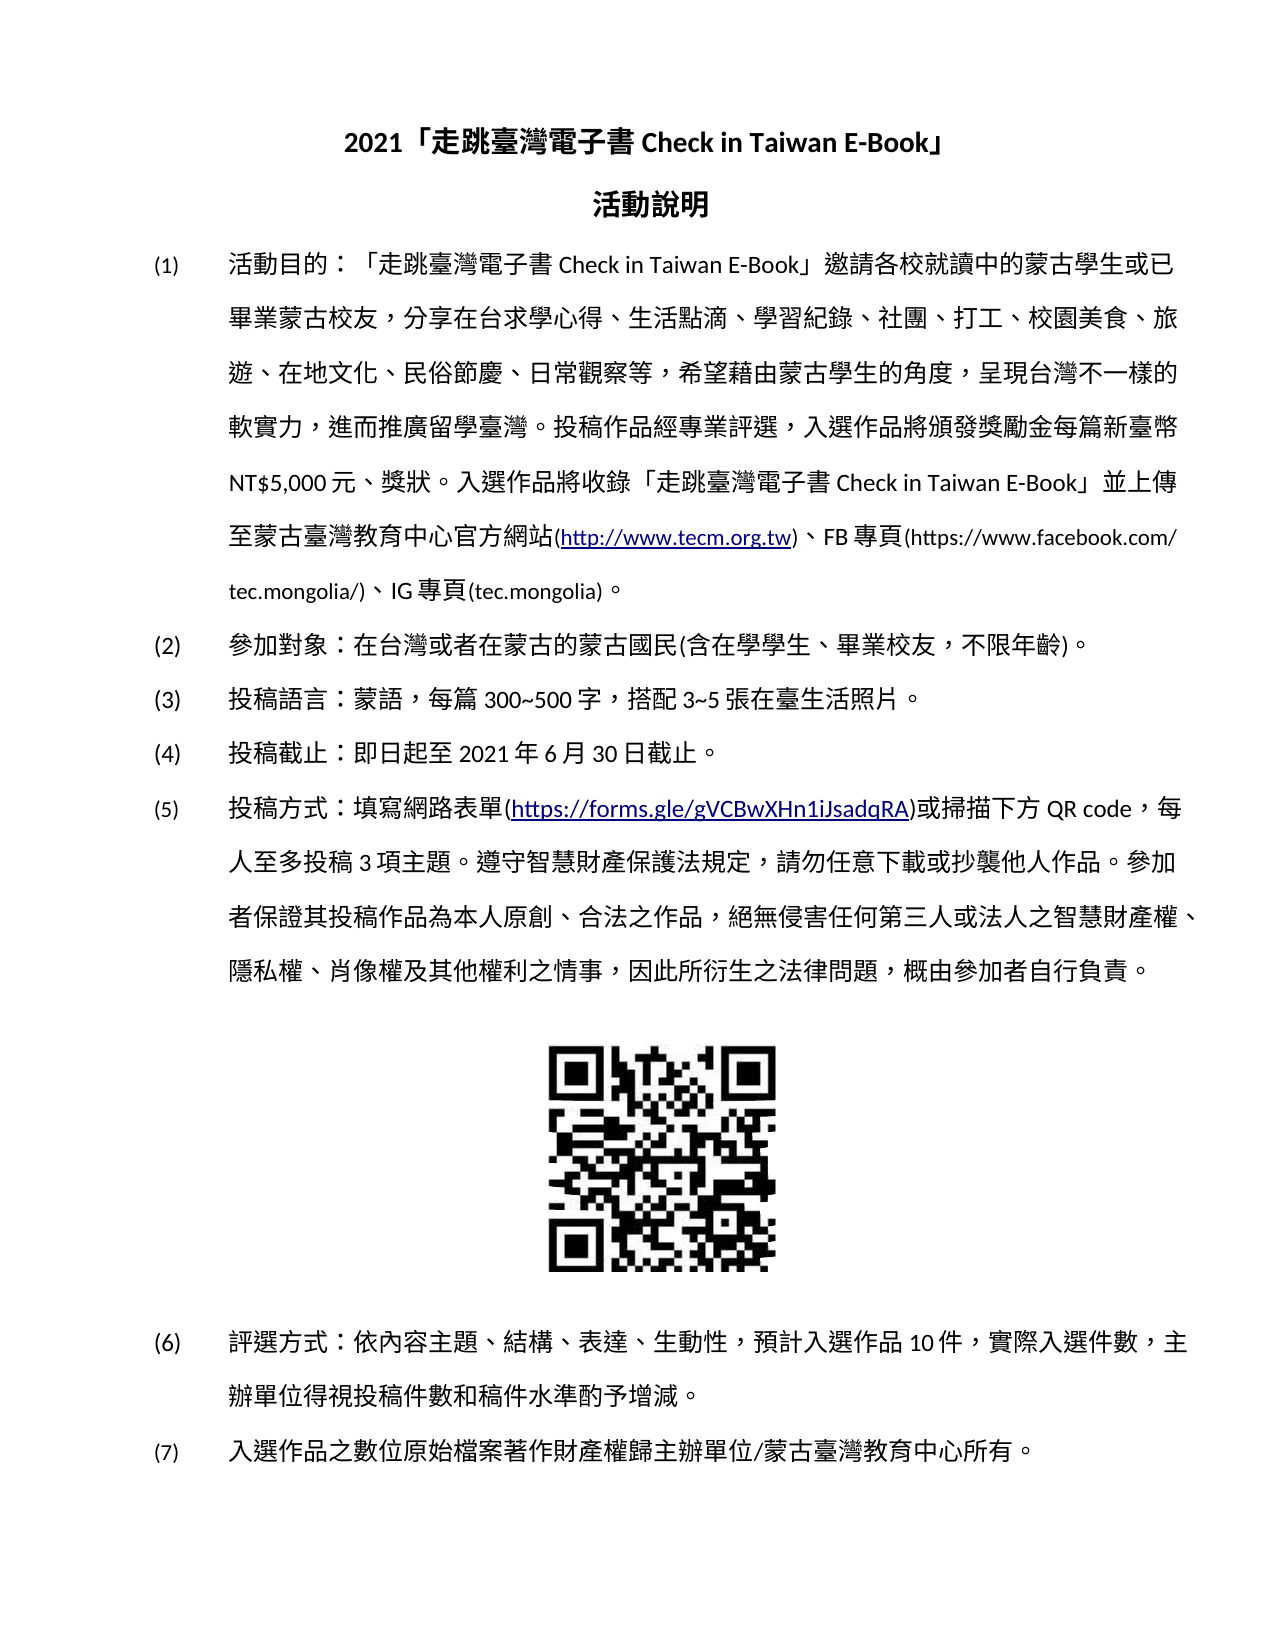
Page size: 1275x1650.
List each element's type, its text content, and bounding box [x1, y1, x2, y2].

list 評選方式：依內容主題、結構、表達、生動性，預計入選作品10件，實際入選件數，主辦單位得視投稿件數和稿件水準酌予增減。 [153, 1322, 1196, 1413]
list 參加對象：在台灣或者在蒙古的蒙古國民(含在學學生、畢業校友，不限年齡)。 [153, 625, 1196, 661]
list 投稿截止：即日起至2021年6月30日截止。 [153, 734, 1196, 770]
list 投稿方式：填寫網路表單(https://forms.gle/gVCBwXHn1iJsadqRA)或掃描下方QR code，每人至多投稿3項主題。遵守智慧財產保護法規定，請勿任意下載或抄襲他人作品。參加者保證其投稿作品為本人原創、合法之作品，絕無侵害任何第三人或法人之智慧財產權、隱私權、肖像權及其他權利之情事，因此所衍生之法律問題，概由參加者自行負責。 [153, 788, 1196, 988]
list 入選作品之數位原始檔案著作財產權歸主辦單位/蒙古臺灣教育中心所有。 [153, 1431, 1196, 1467]
text 2021「走跳臺灣電子書Check in Taiwan E-Book」 [105, 118, 1196, 161]
list 活動目的：「走跳臺灣電子書Check in Taiwan E-Book」邀請各校就讀中的蒙古學生或已畢業蒙古校友，分享在台求學心得、生活點滴、學習紀錄、社團、打工、校園美食、旅遊、在地文化、民俗節慶、日常觀察等，希望藉由蒙古學生的角度，呈現台灣不一樣的軟實力，進而推廣留學臺灣。投稿作品經專業評選，入選作品將頒發獎勵金每篇新臺幣NT$5,000元、獎狀。入選作品將收錄「走跳臺灣電子書Check in Taiwan E-Book」並上傳至蒙古臺灣教育中心官方網站(http://www.tecm.org.tw)、FB專頁(https://www.facebook.com/tec.mongolia/)、IG專頁(tec.mongolia)。 [153, 244, 1196, 607]
list 投稿語言：蒙語，每篇300~500字，搭配3~5張在臺生活照片。 [153, 679, 1196, 716]
text 活動說明 [105, 181, 1196, 224]
